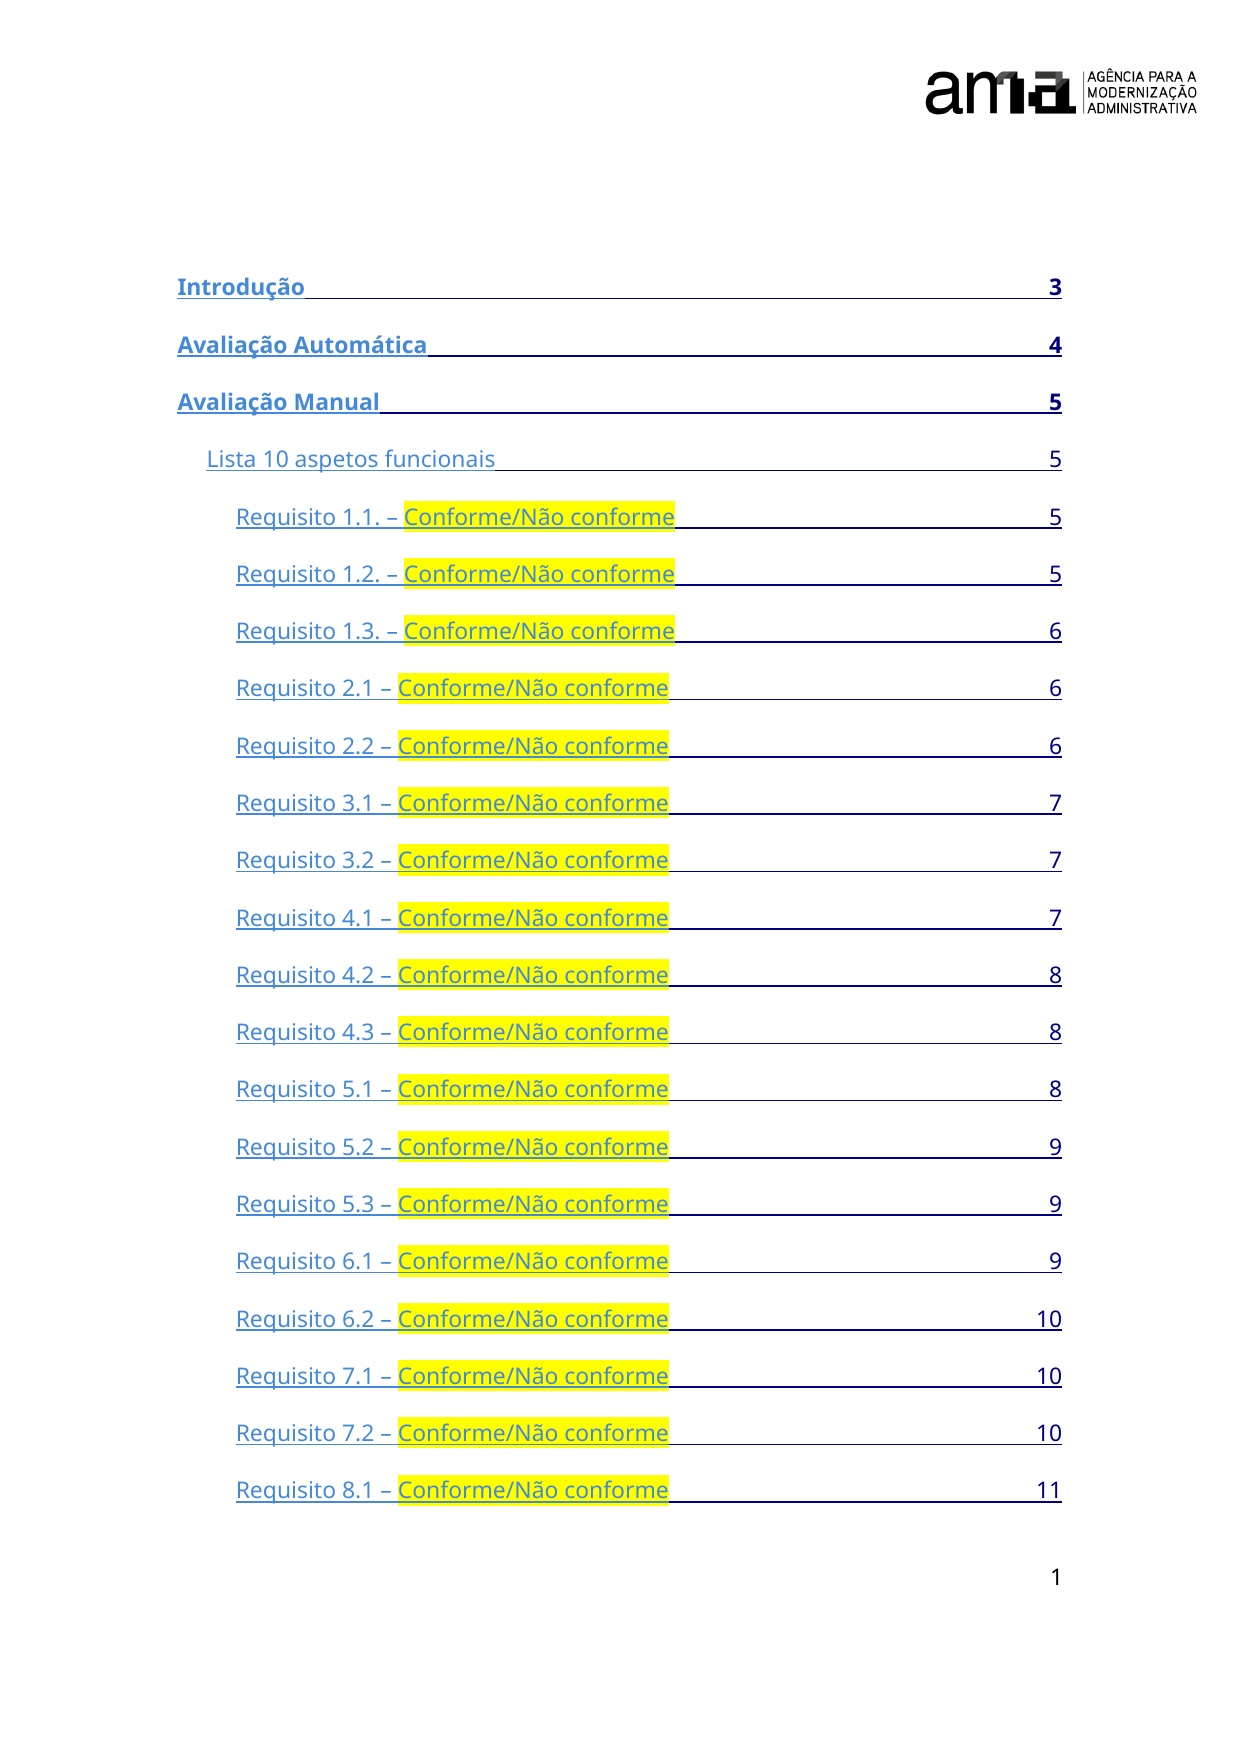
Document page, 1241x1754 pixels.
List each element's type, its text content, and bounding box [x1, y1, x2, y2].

text Requisito 7.2 – Conforme/Não conforme 10 [236, 1417, 1063, 1448]
text Avaliação Manual 5 [177, 386, 1063, 417]
text Requisito 4.3 – Conforme/Não conforme 8 [236, 1016, 1063, 1047]
text Requisito 4.1 – Conforme/Não conforme 7 [236, 902, 1063, 933]
text Requisito 5.3 – Conforme/Não conforme 9 [236, 1188, 1063, 1219]
text Requisito 5.1 – Conforme/Não conforme 8 [236, 1073, 1063, 1105]
text Requisito 2.1 – Conforme/Não conforme 6 [236, 672, 1063, 704]
text Requisito 2.2 – Conforme/Não conforme 6 [236, 730, 1063, 761]
text Introdução 3 [177, 271, 1063, 303]
text Avaliação Automática 4 [177, 329, 1063, 360]
text Requisito 6.2 – Conforme/Não conforme 10 [236, 1303, 1063, 1334]
text Requisito 3.2 – Conforme/Não conforme 7 [236, 844, 1063, 876]
text Requisito 4.2 – Conforme/Não conforme 8 [236, 959, 1063, 990]
text Requisito 7.1 – Conforme/Não conforme 10 [236, 1360, 1063, 1391]
text Requisito 1.2. – Conforme/Não conforme 5 [236, 558, 1063, 589]
text Requisito 1.1. – Conforme/Não conforme 5 [236, 501, 1063, 532]
text Requisito 5.2 – Conforme/Não conforme 9 [236, 1131, 1063, 1162]
text Requisito 6.1 – Conforme/Não conforme 9 [236, 1245, 1063, 1277]
text Requisito 1.3. – Conforme/Não conforme 6 [236, 615, 1063, 646]
text Requisito 3.1 – Conforme/Não conforme 7 [236, 787, 1063, 818]
text Lista 10 aspetos funcionais 5 [206, 443, 1063, 474]
text Requisito 8.1 – Conforme/Não conforme 11 [236, 1474, 1063, 1506]
